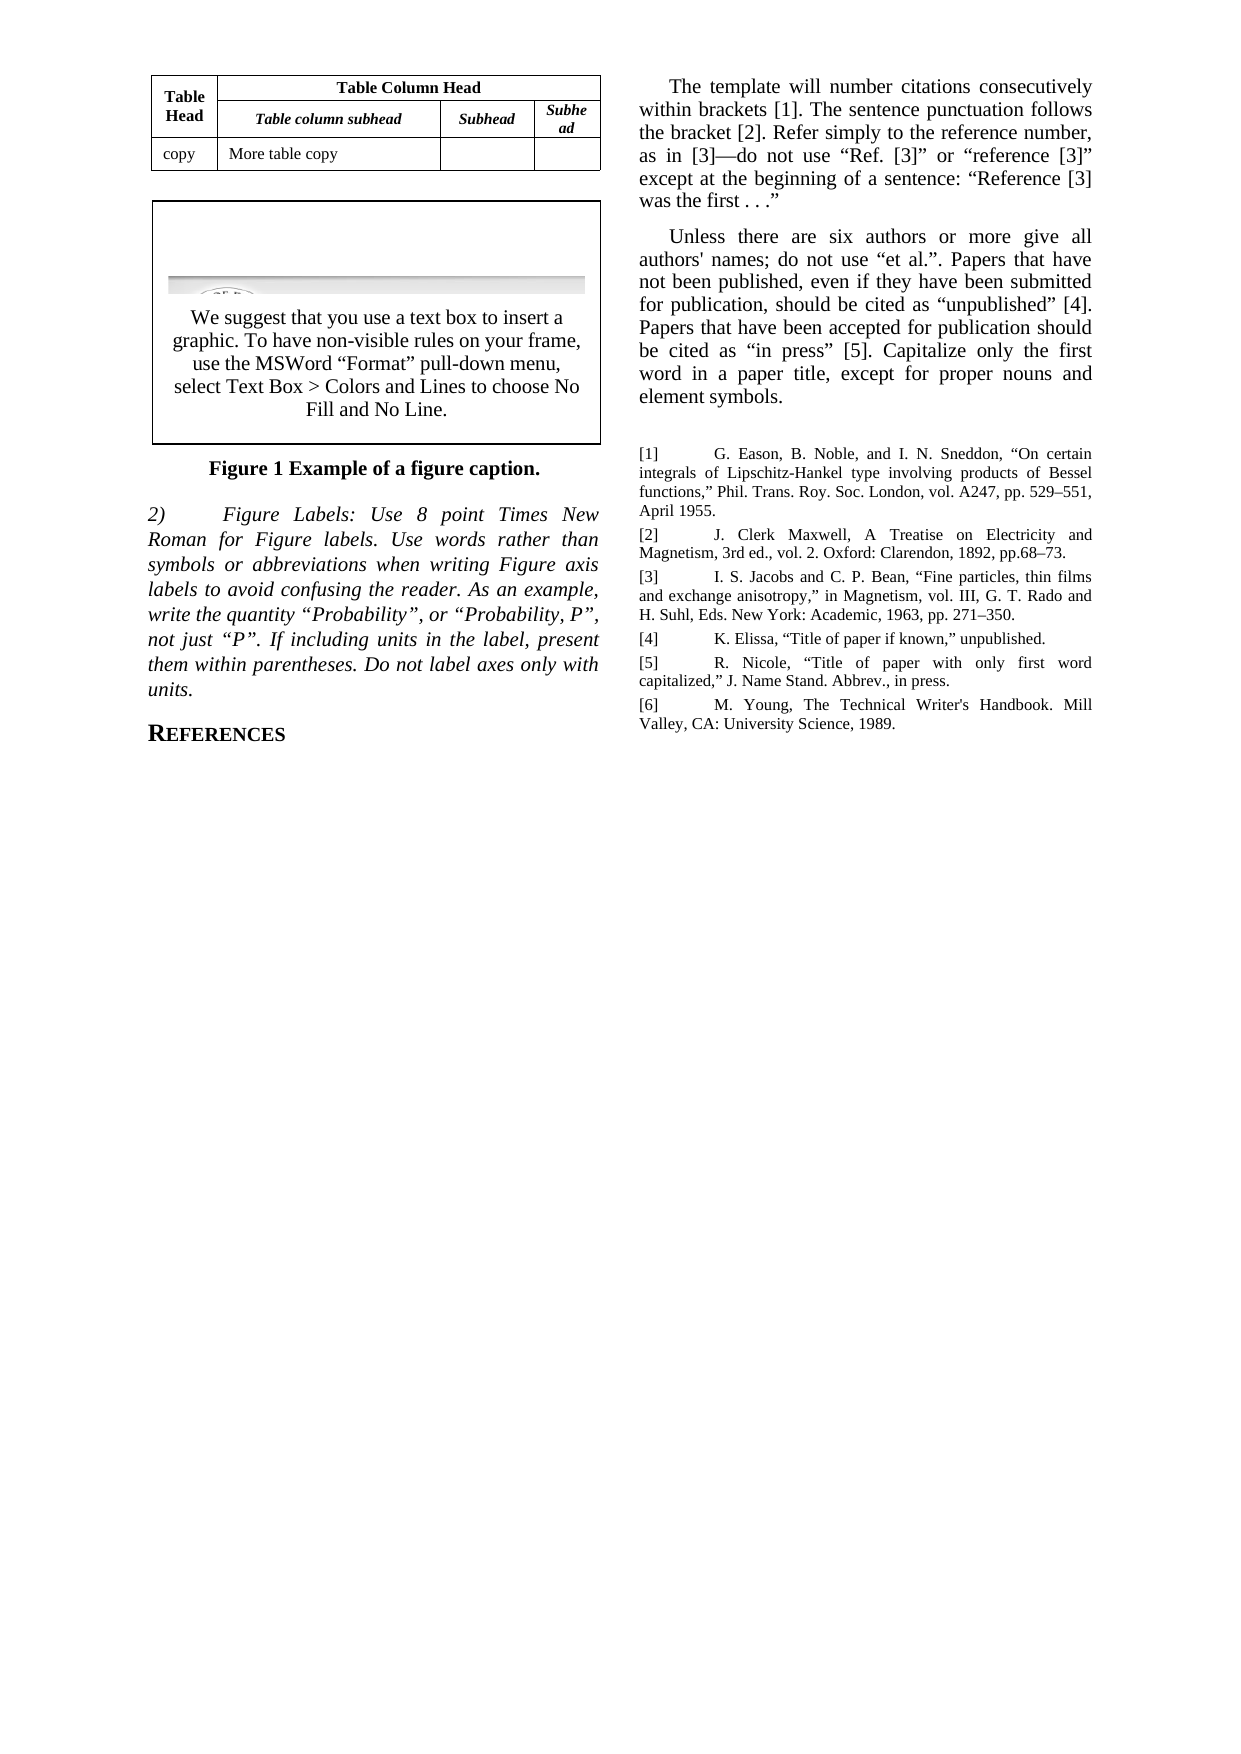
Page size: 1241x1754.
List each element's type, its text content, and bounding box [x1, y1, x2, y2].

list M. Young, The Technical Writer's Handbook. Mill Valley, CA: University Science, 1989. [639, 696, 1093, 733]
table_header Table Head [152, 76, 217, 136]
text Figure 1 Example of a figure caption. [148, 456, 601, 480]
list I. S. Jacobs and C. P. Bean, “Fine particles, thin films and exchange anisotropy,” in Magnetism, vol. III, G. T. Rado and H. Suhl, Eds. New York: Academic, 1963, pp. 271–350. [639, 568, 1093, 624]
list G. Eason, B. Noble, and I. N. Sneddon, “On certain integrals of Lipschitz-Hankel type involving products of Bessel functions,” Phil. Trans. Roy. Soc. London, vol. A247, pp. 529–551, April 1955. [639, 445, 1093, 520]
table_cell Table column subhead [218, 101, 440, 136]
table_cell copy [152, 138, 217, 170]
list K. Elissa, “Title of paper if known,” unpublished. [639, 629, 1093, 648]
table_cell Subhead [441, 101, 534, 136]
table_cell [441, 138, 534, 170]
table_cell [535, 138, 600, 170]
table_cell Subhead [535, 101, 600, 136]
text The template will number citations consecutively within brackets [1]. The sentence punctuation follows the bracket [2]. Refer simply to the reference number, as in [3]—do not use “Ref. [3]” or “reference [3]” except at the beginning of a sentence: “Reference [3] was the first . . .” [639, 75, 1093, 212]
text Unless there are six authors or more give all authors' names; do not use “et al.”. Papers that have not been published, even if they have been submitted for publication, should be cited as “unpublished” [4]. Papers that have been accepted for publication should be cited as “in press” [5]. Capitalize only the first word in a paper title, except for proper nouns and element symbols. [639, 225, 1093, 408]
table_header Table Column Head [218, 76, 600, 100]
table_cell More table copy [218, 138, 440, 170]
subtitle Figure Labels: Use 8 point Times New Roman for Figure labels. Use words rather than symbols or abbreviations when writing Figure axis labels to avoid confusing the reader. As an example, write the quantity “Probability”, or “Probability, P”, not just “P”. If including units in the label, present them within parentheses. Do not label axes only with units. [148, 501, 601, 701]
list R. Nicole, “Title of paper with only first word capitalized,” J. Name Stand. Abbrev., in press. [639, 653, 1093, 691]
subtitle References [148, 718, 601, 747]
text We suggest that you use a text box to insert a graphic. To have non-visible rules on your frame, use the MSWord “Format” pull-down menu, select Text Box > Colors and Lines to choose No Fill and No Line. [168, 306, 585, 421]
list J. Clerk Maxwell, A Treatise on Electricity and Magnetism, 3rd ed., vol. 2. Oxford: Clarendon, 1892, pp.68–73. [639, 525, 1093, 562]
